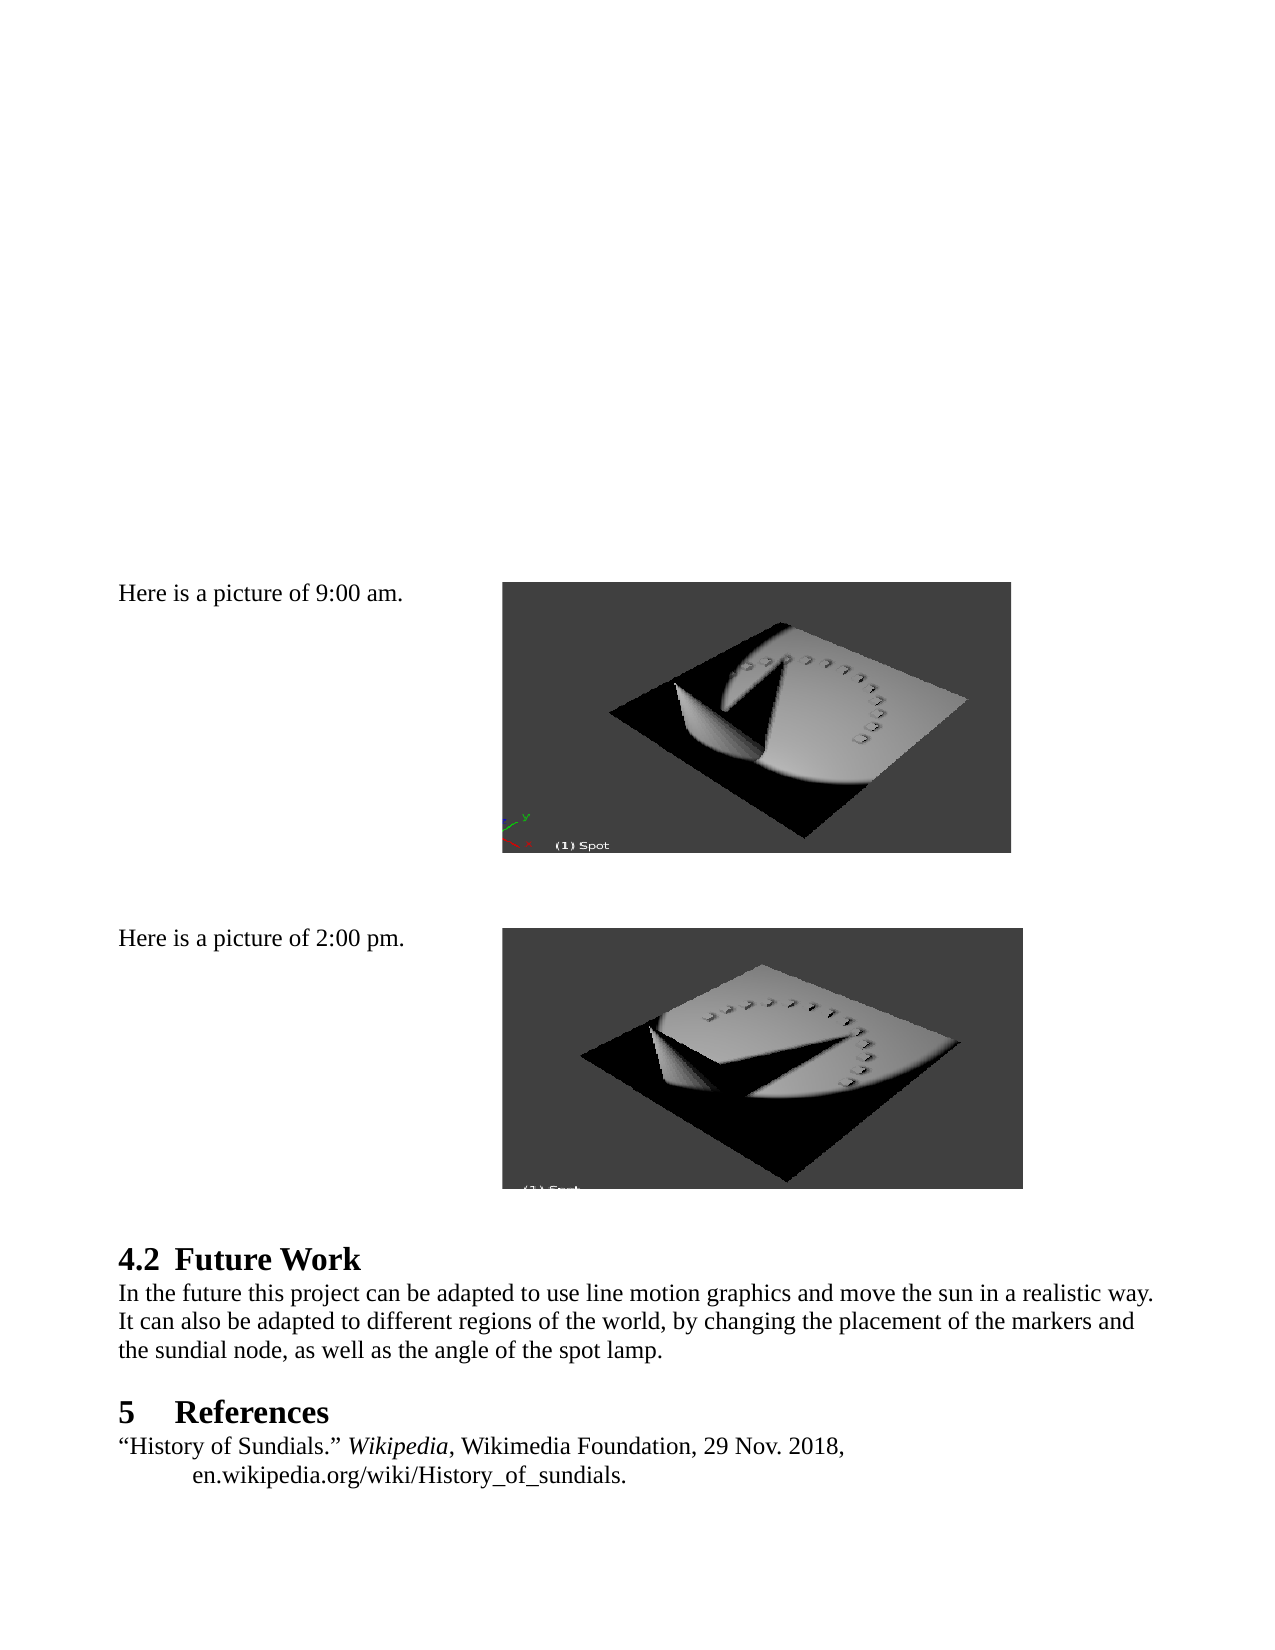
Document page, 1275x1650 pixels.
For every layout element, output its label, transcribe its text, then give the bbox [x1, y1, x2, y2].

text “History of Sundials.” Wikipedia, Wikimedia Foundation, 29 Nov. 2018, [118, 1431, 1157, 1460]
picture [502, 928, 1023, 1189]
picture [502, 582, 1012, 853]
text Here is a picture of 2:00 pm. [118, 923, 1157, 952]
text Here is a picture of 9:00 am. [118, 578, 1157, 607]
subtitle 5 References [118, 1393, 1157, 1431]
subtitle 4.2 Future Work [118, 1239, 1157, 1278]
text In the future this project can be adapted to use line motion graphics and move the sun in a realistic way. It can also be adapted to different regions of the world, by changing the placement of the markers and the sundial node, as well as the angle of the spot lamp. [118, 1278, 1157, 1364]
text en.wikipedia.org/wiki/History_of_sundials. [118, 1460, 1157, 1488]
